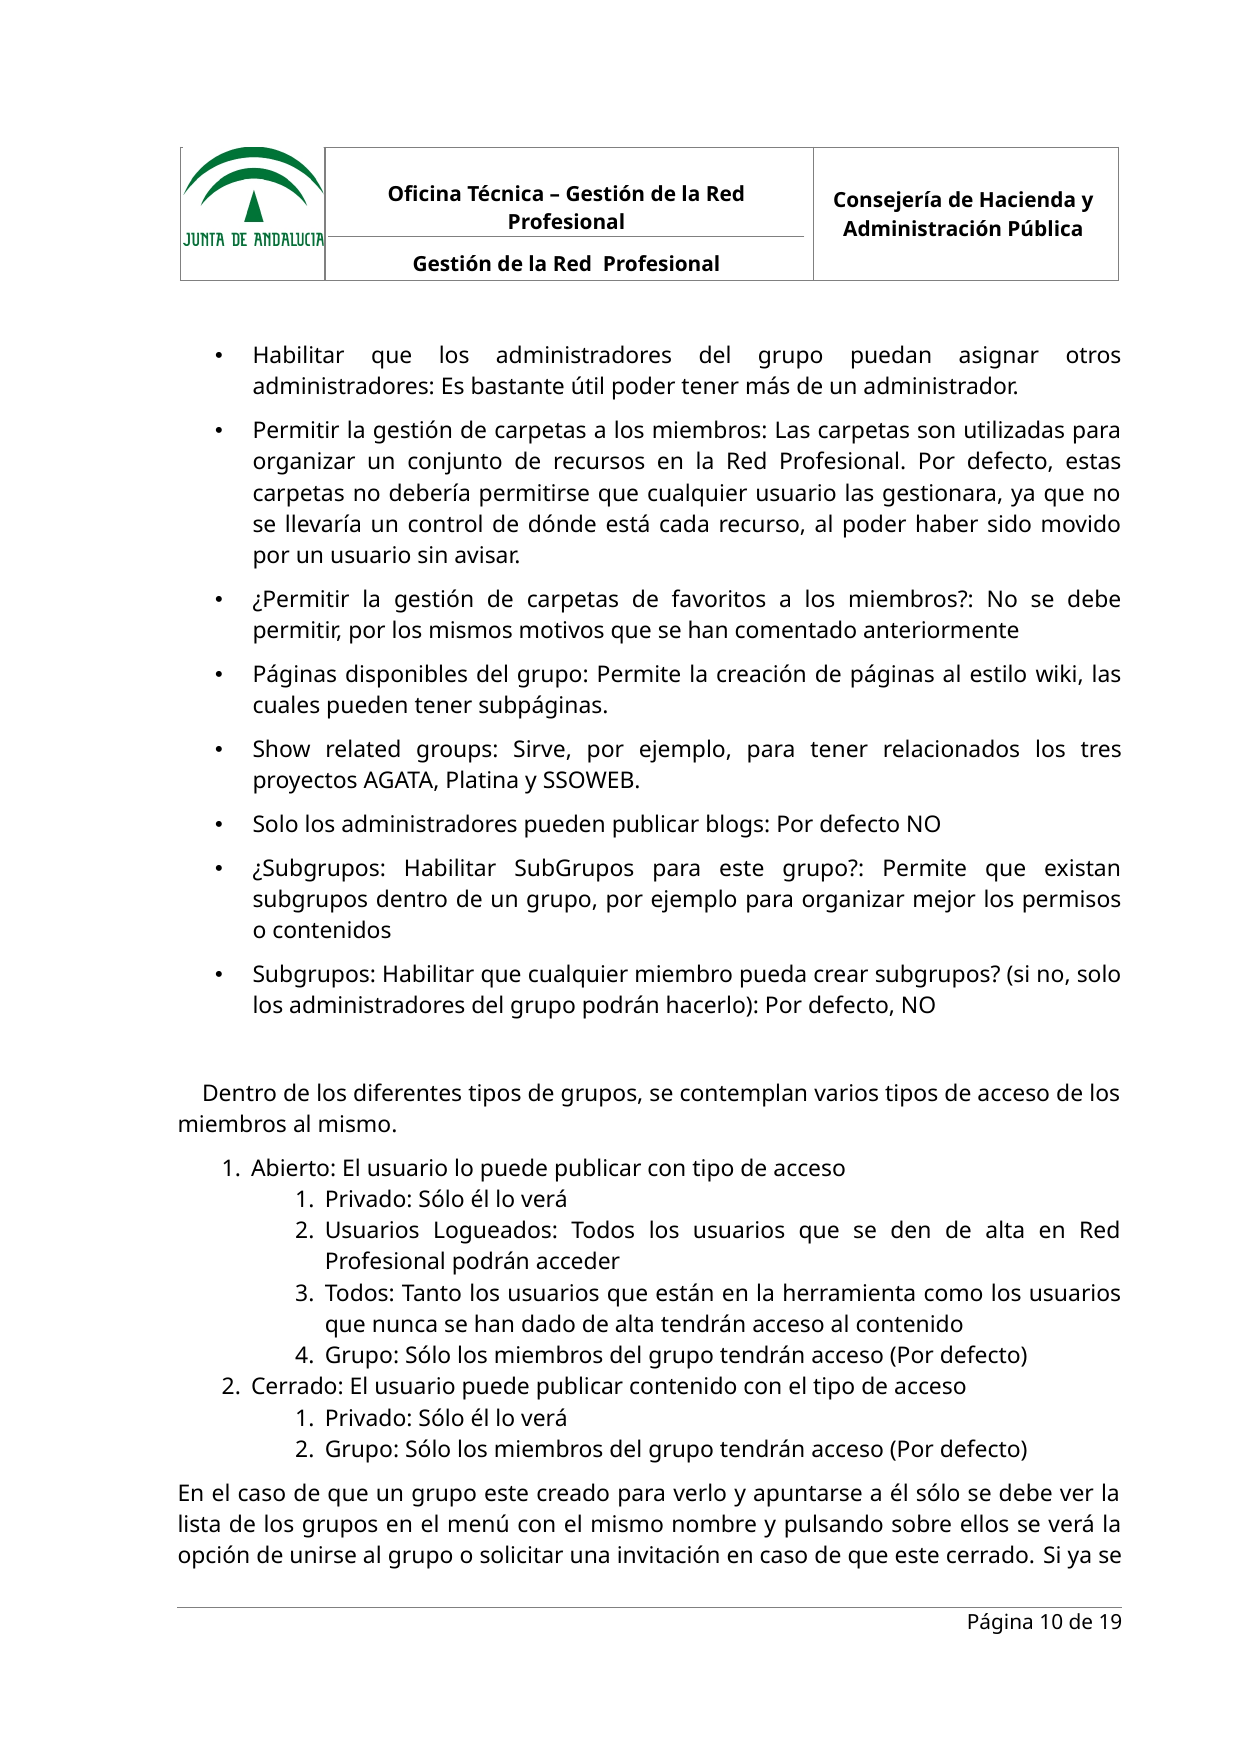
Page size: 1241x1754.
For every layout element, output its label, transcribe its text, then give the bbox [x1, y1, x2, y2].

text Dentro de los diferentes tipos de grupos, se contemplan varios tipos de acceso de los miembros al mismo. [177, 1076, 1122, 1139]
list Cerrado: El usuario puede publicar contenido con el tipo de acceso [221, 1370, 1122, 1401]
list ¿Permitir la gestión de carpetas de favoritos a los miembros?: No se debe permitir, por los mismos motivos que se han comentado anteriormente [215, 583, 1122, 645]
list Show related groups: Sirve, por ejemplo, para tener relacionados los tres proyectos AGATA, Platina y SSOWEB. [215, 733, 1122, 795]
list Privado: Sólo él lo verá [295, 1183, 1122, 1214]
list Grupo: Sólo los miembros del grupo tendrán acceso (Por defecto) [295, 1433, 1122, 1464]
text En el caso de que un grupo este creado para verlo y apuntarse a él sólo se debe ver la lista de los grupos en el menú con el mismo nombre y pulsando sobre ellos se verá la opción de unirse al grupo o solicitar una invitación en caso de que este cerrado. Si ya se [177, 1476, 1122, 1570]
list Habilitar que los administradores del grupo puedan asignar otros administradores: Es bastante útil poder tener más de un administrador. [215, 339, 1122, 401]
list Solo los administradores pueden publicar blogs: Por defecto NO [215, 808, 1122, 839]
list Grupo: Sólo los miembros del grupo tendrán acceso (Por defecto) [295, 1339, 1122, 1370]
list Permitir la gestión de carpetas a los miembros: Las carpetas son utilizadas para organizar un conjunto de recursos en la Red Profesional. Por defecto, estas carpetas no debería permitirse que cualquier usuario las gestionara, ya que no se llevaría un control de dónde está cada recurso, al poder haber sido movido por un usuario sin avisar. [215, 414, 1122, 570]
list Páginas disponibles del grupo: Permite la creación de páginas al estilo wiki, las cuales pueden tener subpáginas. [215, 658, 1122, 720]
picture [183, 147, 324, 246]
list ¿Subgrupos: Habilitar SubGrupos para este grupo?: Permite que existan subgrupos dentro de un grupo, por ejemplo para organizar mejor los permisos o contenidos [215, 851, 1122, 945]
list Usuarios Logueados: Todos los usuarios que se den de alta en Red Profesional podrán acceder [295, 1214, 1122, 1276]
list Privado: Sólo él lo verá [295, 1401, 1122, 1433]
list Subgrupos: Habilitar que cualquier miembro pueda crear subgrupos? (si no, solo los administradores del grupo podrán hacerlo): Por defecto, NO [215, 958, 1122, 1020]
list Abierto: El usuario lo puede publicar con tipo de acceso [221, 1151, 1122, 1183]
list Todos: Tanto los usuarios que están en la herramienta como los usuarios que nunca se han dado de alta tendrán acceso al contenido [295, 1276, 1122, 1339]
